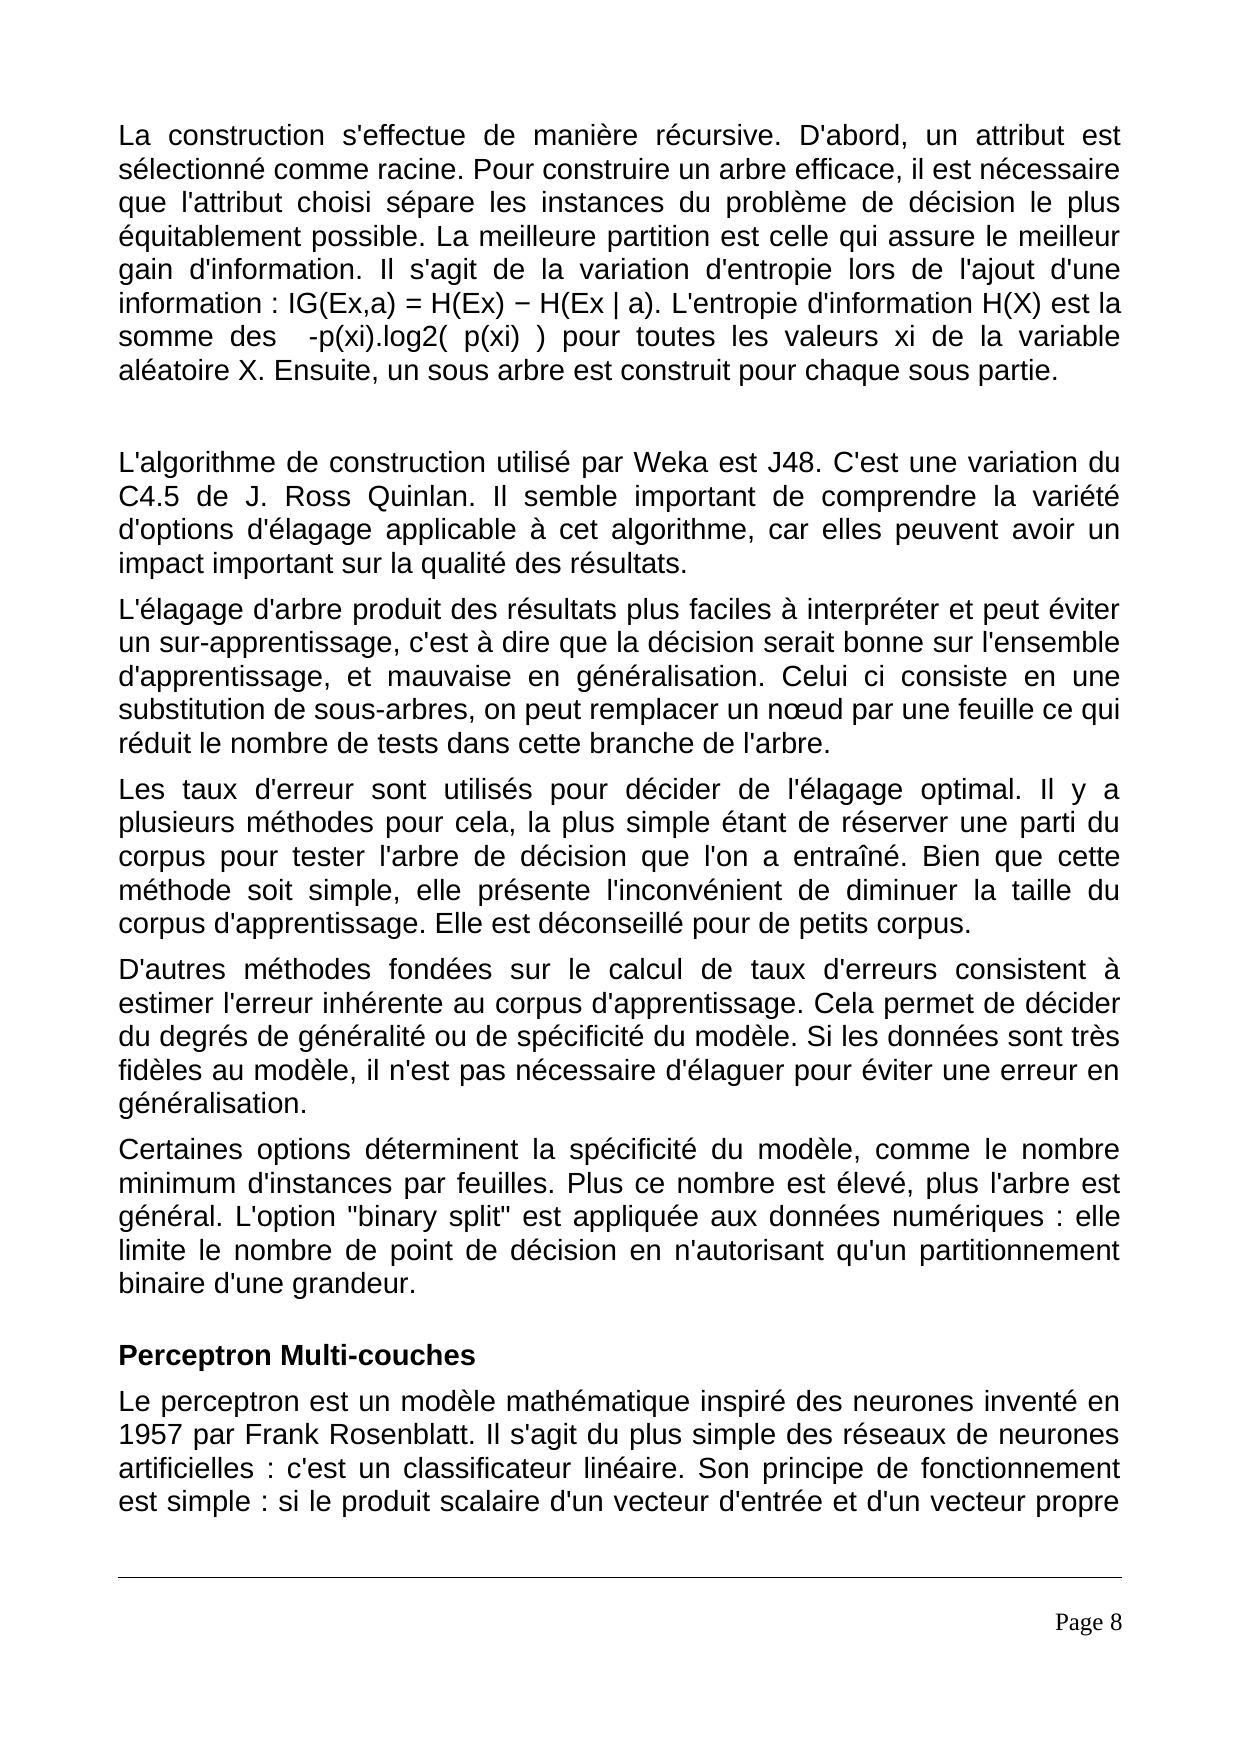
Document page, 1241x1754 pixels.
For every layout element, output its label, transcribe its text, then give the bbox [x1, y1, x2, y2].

text L'élagage d'arbre produit des résultats plus faciles à interpréter et peut éviter un sur-apprentissage, c'est à dire que la décision serait bonne sur l'ensemble d'apprentissage, et mauvaise en généralisation. Celui ci consiste en une substitution de sous-arbres, on peut remplacer un nœud par une feuille ce qui réduit le nombre de tests dans cette branche de l'arbre. [118, 592, 1122, 759]
text La construction s'effectue de manière récursive. D'abord, un attribut est sélectionné comme racine. Pour construire un arbre efficace, il est nécessaire que l'attribut choisi sépare les instances du problème de décision le plus équitablement possible. La meilleure partition est celle qui assure le meilleur gain d'information. Il s'agit de la variation d'entropie lors de l'ajout d'une information : IG(Ex,a) = H(Ex) − H(Ex | a). L'entropie d'information H(X) est la somme des -p(xi).log2( p(xi) ) pour toutes les valeurs xi de la variable aléatoire X. Ensuite, un sous arbre est construit pour chaque sous partie. [118, 118, 1122, 386]
text Certaines options déterminent la spécificité du modèle, comme le nombre minimum d'instances par feuilles. Plus ce nombre est élevé, plus l'arbre est général. L'option "binary split" est appliquée aux données numériques : elle limite le nombre de point de décision en n'autorisant qu'un partitionnement binaire d'une grandeur. [118, 1132, 1122, 1300]
text Le perceptron est un modèle mathématique inspiré des neurones inventé en 1957 par Frank Rosenblatt. Il s'agit du plus simple des réseaux de neurones artificielles : c'est un classificateur linéaire. Son principe de fonctionnement est simple : si le produit scalaire d'un vecteur d'entrée et d'un vecteur propre [118, 1383, 1122, 1518]
text L'algorithme de construction utilisé par Weka est J48. C'est une variation du C4.5 de J. Ross Quinlan. Il semble important de comprendre la variété d'options d'élagage applicable à cet algorithme, car elles peuvent avoir un impact important sur la qualité des résultats. [118, 445, 1122, 579]
subtitle Perceptron Multi-couches [118, 1337, 1122, 1371]
text D'autres méthodes fondées sur le calcul de taux d'erreurs consistent à estimer l'erreur inhérente au corpus d'apprentissage. Cela permet de décider du degrés de généralité ou de spécificité du modèle. Si les données sont très fidèles au modèle, il n'est pas nécessaire d'élaguer pour éviter une erreur en généralisation. [118, 952, 1122, 1120]
text Les taux d'erreur sont utilisés pour décider de l'élagage optimal. Il y a plusieurs méthodes pour cela, la plus simple étant de réserver une parti du corpus pour tester l'arbre de décision que l'on a entraîné. Bien que cette méthode soit simple, elle présente l'inconvénient de diminuer la taille du corpus d'apprentissage. Elle est déconseillé pour de petits corpus. [118, 772, 1122, 939]
